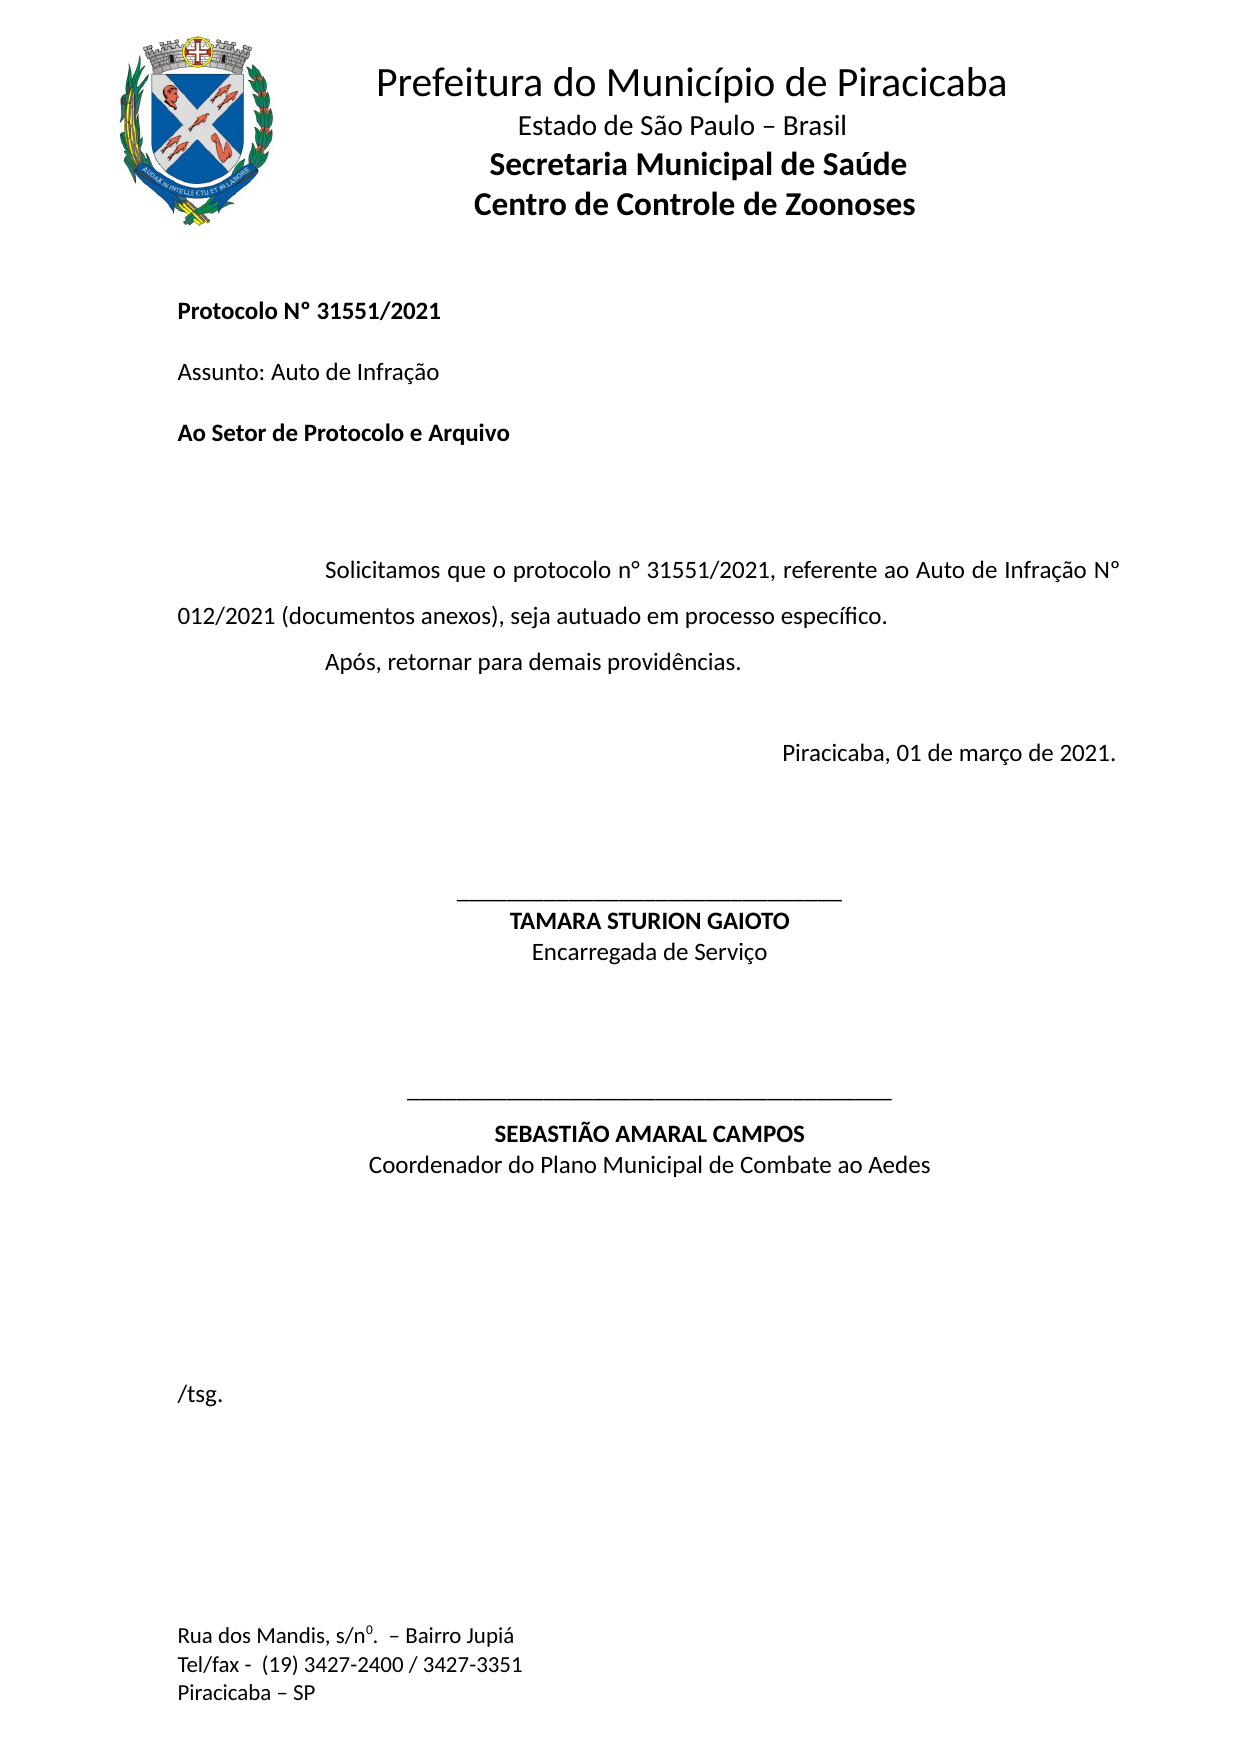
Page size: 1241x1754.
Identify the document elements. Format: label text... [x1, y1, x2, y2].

text Protocolo Nº 31551/2021 [177, 295, 1122, 326]
text TAMARA STURION GAIOTO [177, 905, 1122, 936]
text Ao Setor de Protocolo e Arquivo [177, 417, 1122, 448]
text Após, retornar para demais providências. [177, 646, 1122, 677]
text SEBASTIÃO AMARAL CAMPOS [177, 1119, 1122, 1149]
text Assunto: Auto de Infração [177, 356, 1122, 387]
text Encarregada de Serviço [177, 936, 1122, 966]
text _______________________________ [177, 875, 1122, 905]
text Solicitamos que o protocolo n° 31551/2021, referente ao Auto de Infração Nº 012/2021 (documentos anexos), seja autuado em processo específico. [177, 554, 1122, 631]
text _______________________________________ [177, 1073, 1122, 1103]
text /tsg. [177, 1378, 1122, 1408]
text Coordenador do Plano Municipal de Combate ao Aedes [177, 1149, 1122, 1180]
text Piracicaba, 01 de março de 2021. [177, 737, 1122, 768]
